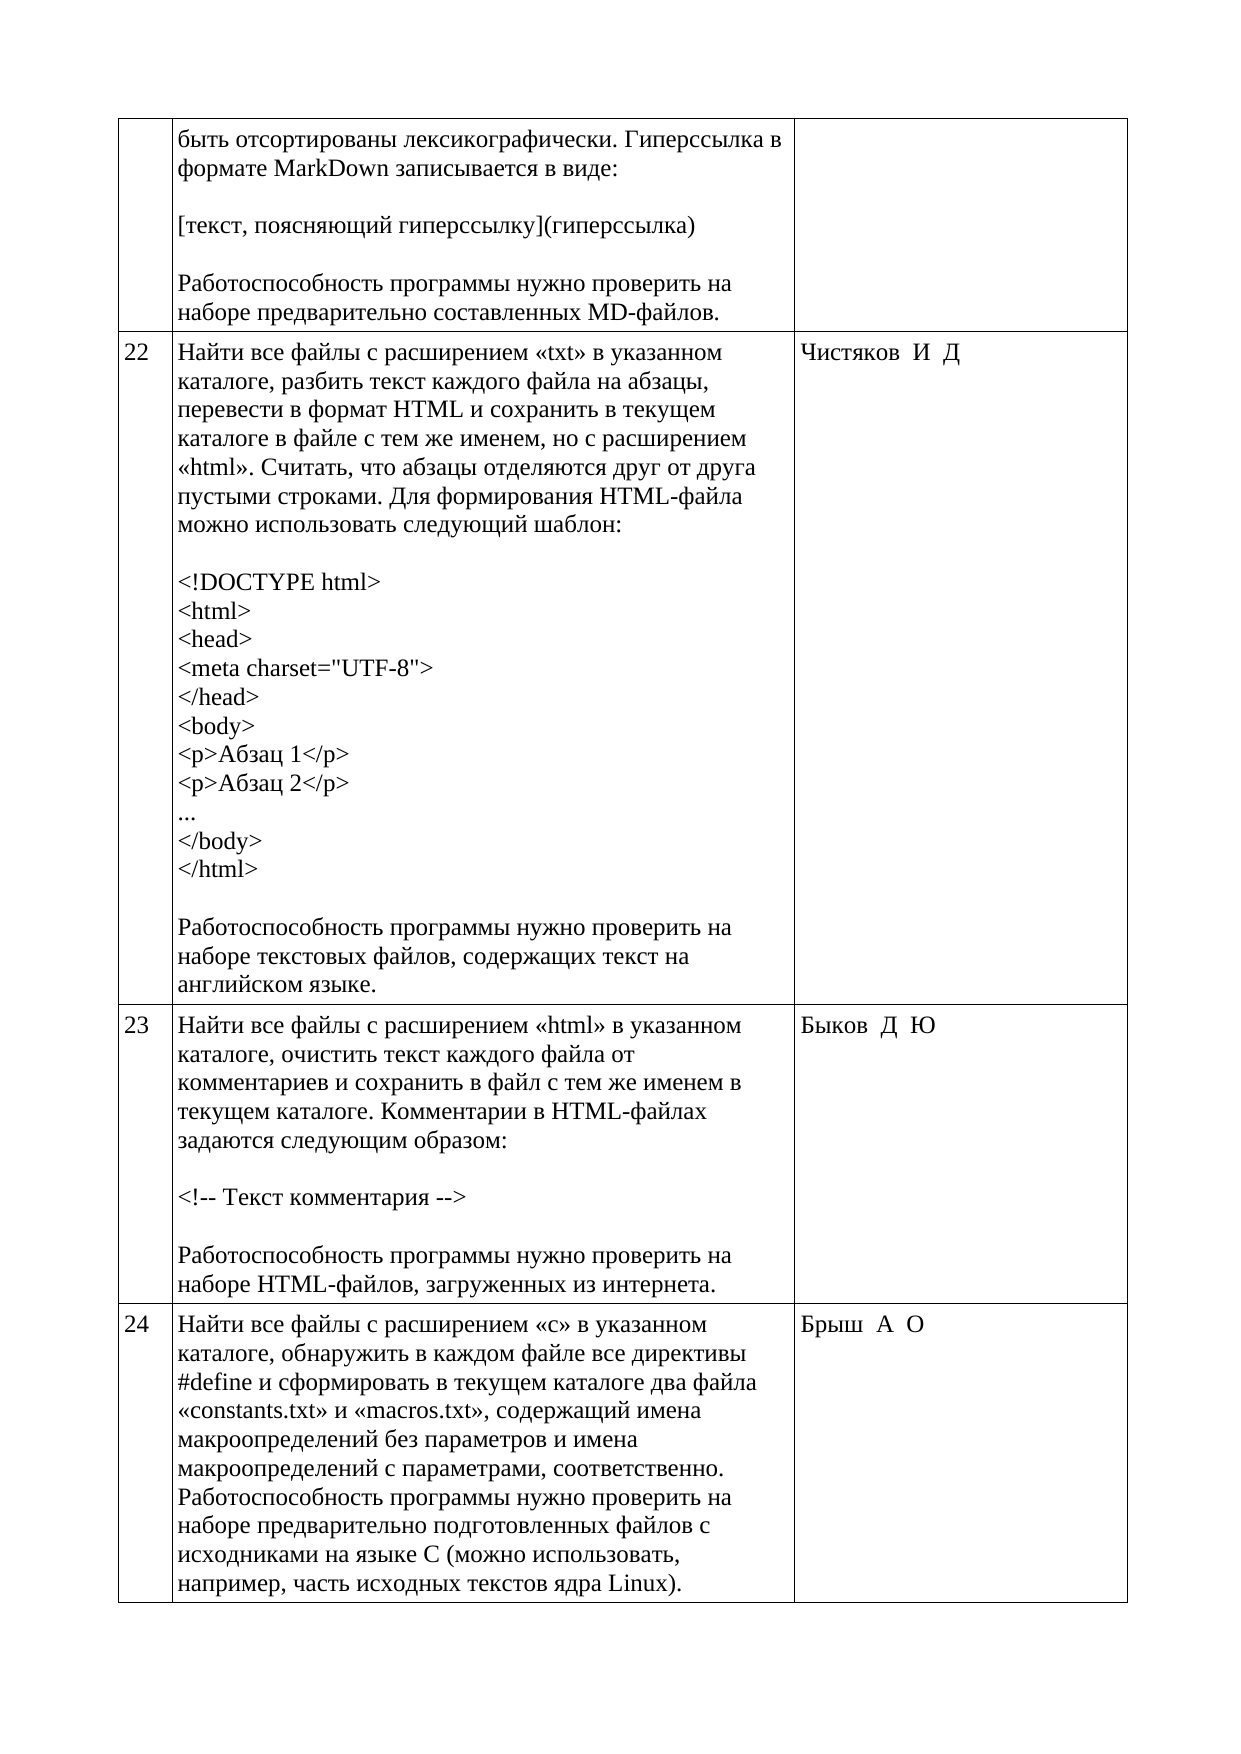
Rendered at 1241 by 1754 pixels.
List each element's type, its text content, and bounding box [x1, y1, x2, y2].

table_cell быть отсортированы лексикографически. Гиперссылка в формате MarkDown записывается в виде: [текст, поясняющий гиперссылку](гиперссылка) Работоспособность программы нужно проверить на наборе предварительно составленных MD-файлов. [173, 119, 794, 331]
table_cell Найти все файлы с расширением «c» в указанном каталоге, обнаружить в каждом файле все директивы #define и сформировать в текущем каталоге два файла «constants.txt» и «macros.txt», содержащий имена макроопределений без параметров и имена макроопределений с параметрами, соответственно. Работоспособность программы нужно проверить на наборе предварительно подготовленных файлов с исходниками на языке C (можно использовать, например, часть исходных текстов ядра Linux). [173, 1304, 794, 1602]
table_cell Найти все файлы с расширением «txt» в указанном каталоге, разбить текст каждого файла на абзацы, перевести в формат HTML и сохранить в текущем каталоге в файле с тем же именем, но с расширением «html». Считать, что абзацы отделяются друг от друга пустыми строками. Для формирования HTML-файла можно использовать следующий шаблон: <!DOCTYPE html> <html> <head> <meta charset="UTF-8"> </head> <body> <p>Абзац 1</p> <p>Абзац 2</p> ... </body> </html> Работоспособность программы нужно проверить на наборе текстовых файлов, содержащих текст на английском языке. [173, 332, 794, 1004]
table_cell Чистяков И Д [795, 332, 1127, 1004]
table_cell Быков Д Ю [795, 1005, 1127, 1303]
table_cell 24 [119, 1304, 172, 1602]
table_cell Найти все файлы с расширением «html» в указанном каталоге, очистить текст каждого файла от комментариев и сохранить в файл с тем же именем в текущем каталоге. Комментарии в HTML-файлах задаются следующим образом: <!-- Текст комментария --> Работоспособность программы нужно проверить на наборе HTML-файлов, загруженных из интернета. [173, 1005, 794, 1303]
table_cell Брыш А О [795, 1304, 1127, 1602]
table_cell 22 [119, 332, 172, 1004]
table_cell [795, 119, 1127, 331]
table_cell [119, 119, 172, 331]
table_cell 23 [119, 1005, 172, 1303]
